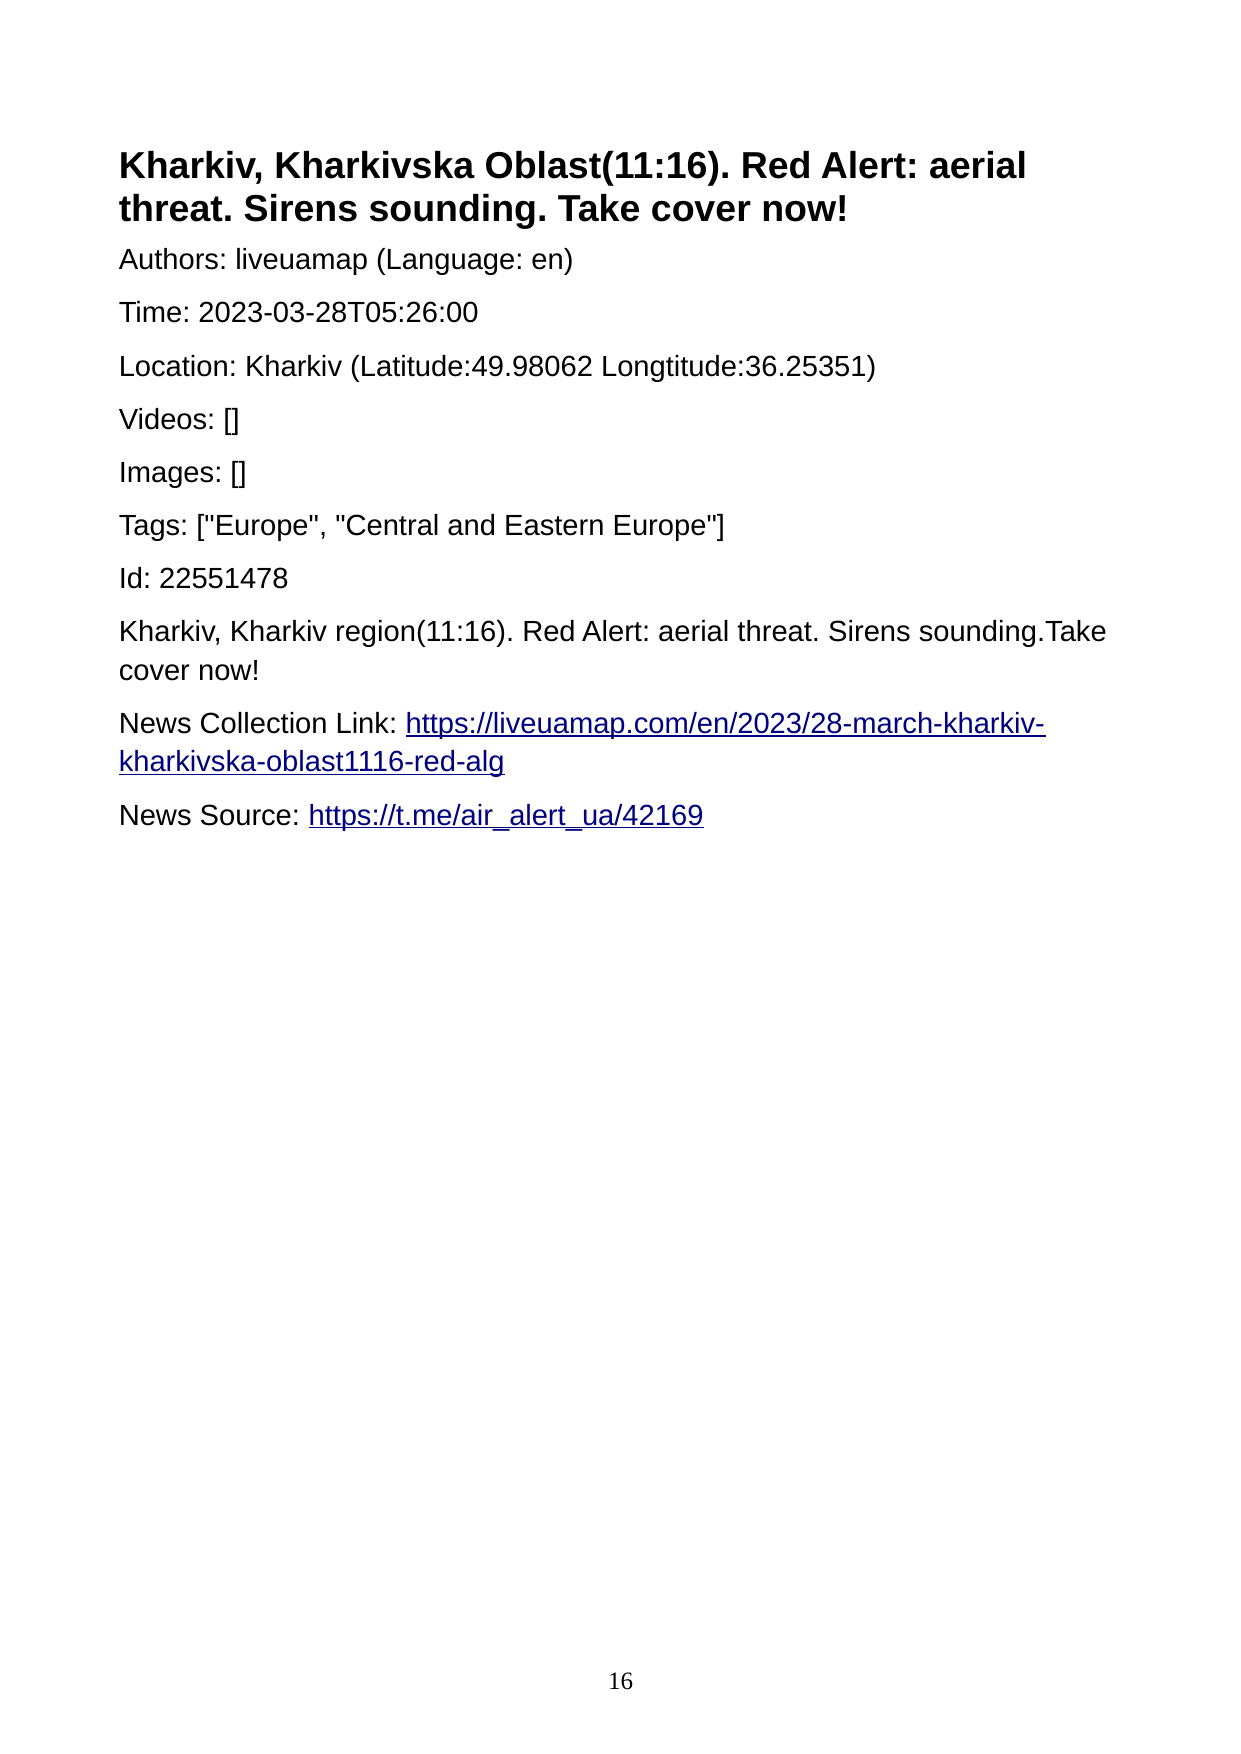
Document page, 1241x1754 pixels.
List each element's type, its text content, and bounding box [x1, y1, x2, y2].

subtitle Kharkiv, Kharkivska Oblast(11:16). Red Alert: aerial threat. Sirens sounding. Take cover now! [118, 143, 1122, 230]
text Kharkiv, Kharkiv region(11:16). Red Alert: aerial threat. Sirens sounding.Take cover now! [118, 614, 1122, 686]
text Tags: ["Europe", "Central and Eastern Europe"] [118, 508, 1122, 541]
text Videos: [] [118, 402, 1122, 435]
text Location: Kharkiv (Latitude:49.98062 Longtitude:36.25351) [118, 348, 1122, 382]
text News Source: https://t.me/air_alert_ua/42169 [118, 797, 1122, 831]
text Id: 22551478 [118, 561, 1122, 594]
text News Collection Link: https://liveuamap.com/en/2023/28-march-kharkiv-kharkivska-oblast1116-red-alg [118, 706, 1122, 778]
text Authors: liveuamap (Language: en) [118, 242, 1122, 276]
text Images: [] [118, 455, 1122, 488]
text Time: 2023-03-28T05:26:00 [118, 295, 1122, 329]
